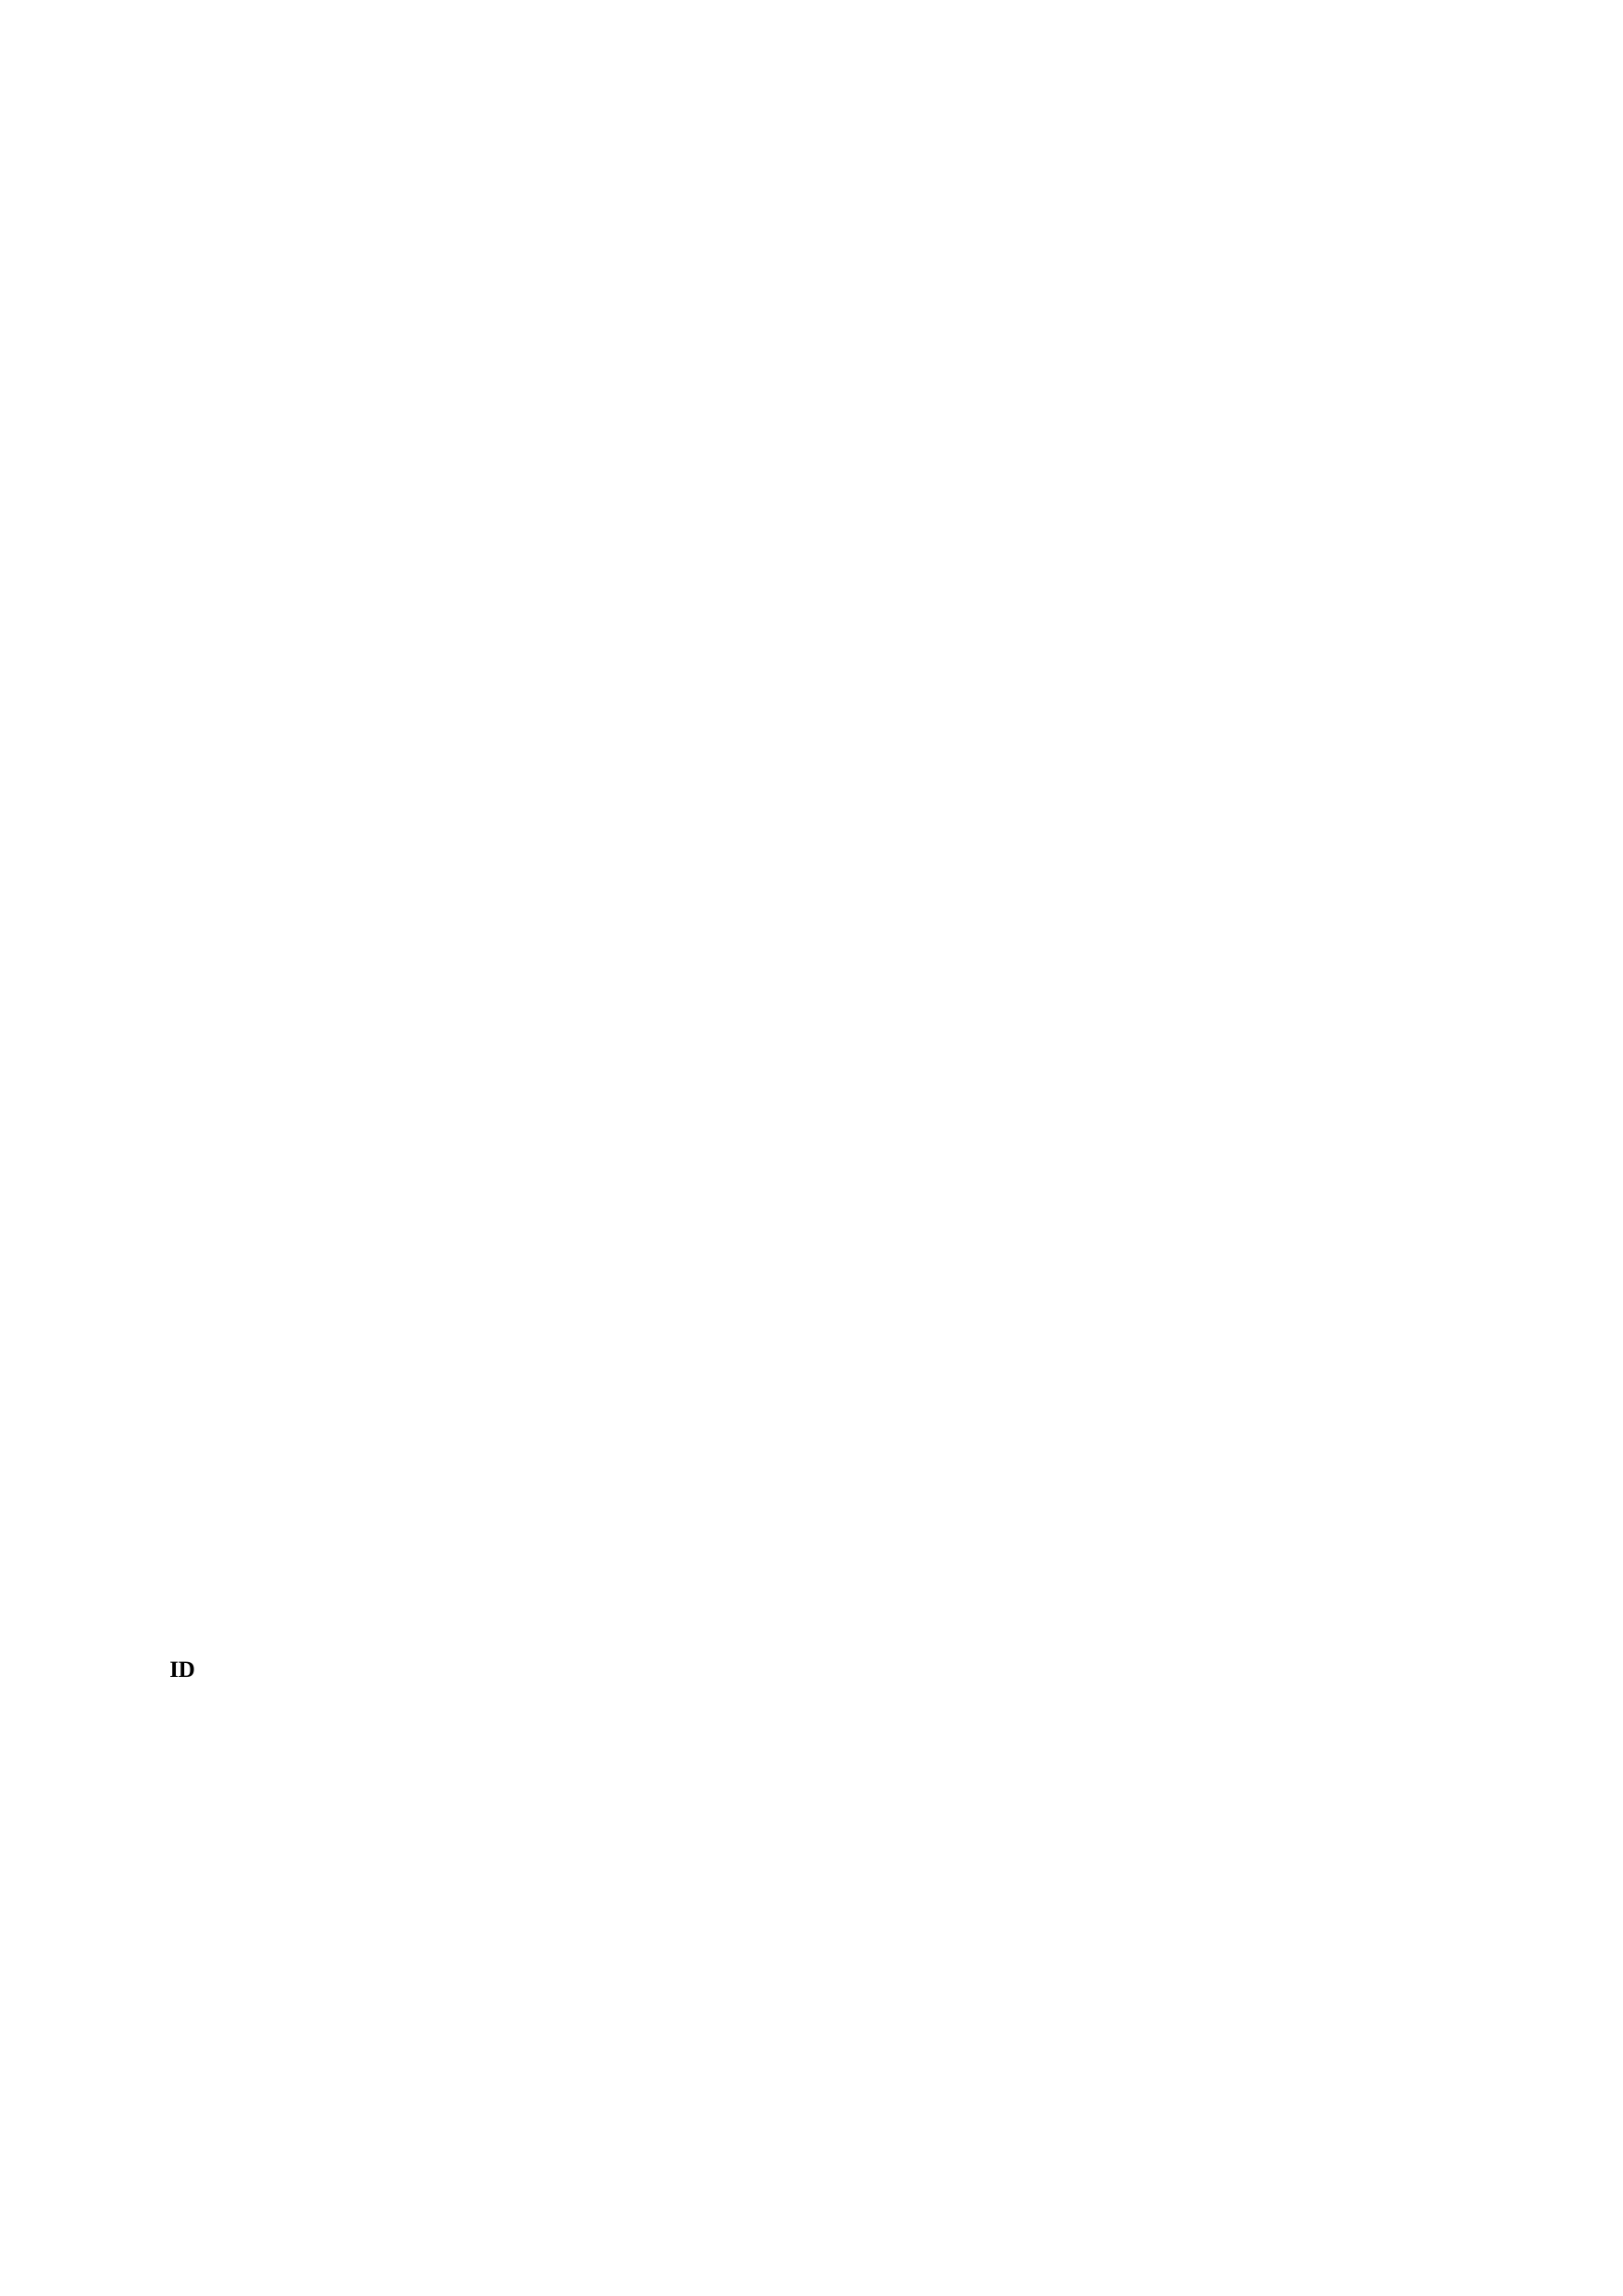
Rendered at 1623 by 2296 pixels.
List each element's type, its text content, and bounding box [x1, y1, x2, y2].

table_cell [139, 671, 226, 804]
table_cell [139, 272, 226, 404]
table_cell [139, 937, 226, 1070]
table_cell [139, 405, 226, 538]
table_cell [139, 1868, 226, 2001]
table_cell ID [139, 1602, 226, 1735]
table_header [139, 139, 226, 272]
table_cell [139, 1735, 226, 1868]
table_cell [139, 1470, 226, 1602]
table_cell [139, 1336, 226, 1469]
table_cell [139, 804, 226, 937]
table_cell [139, 1070, 226, 1203]
table_cell [139, 1203, 226, 1336]
table_cell [139, 538, 226, 671]
